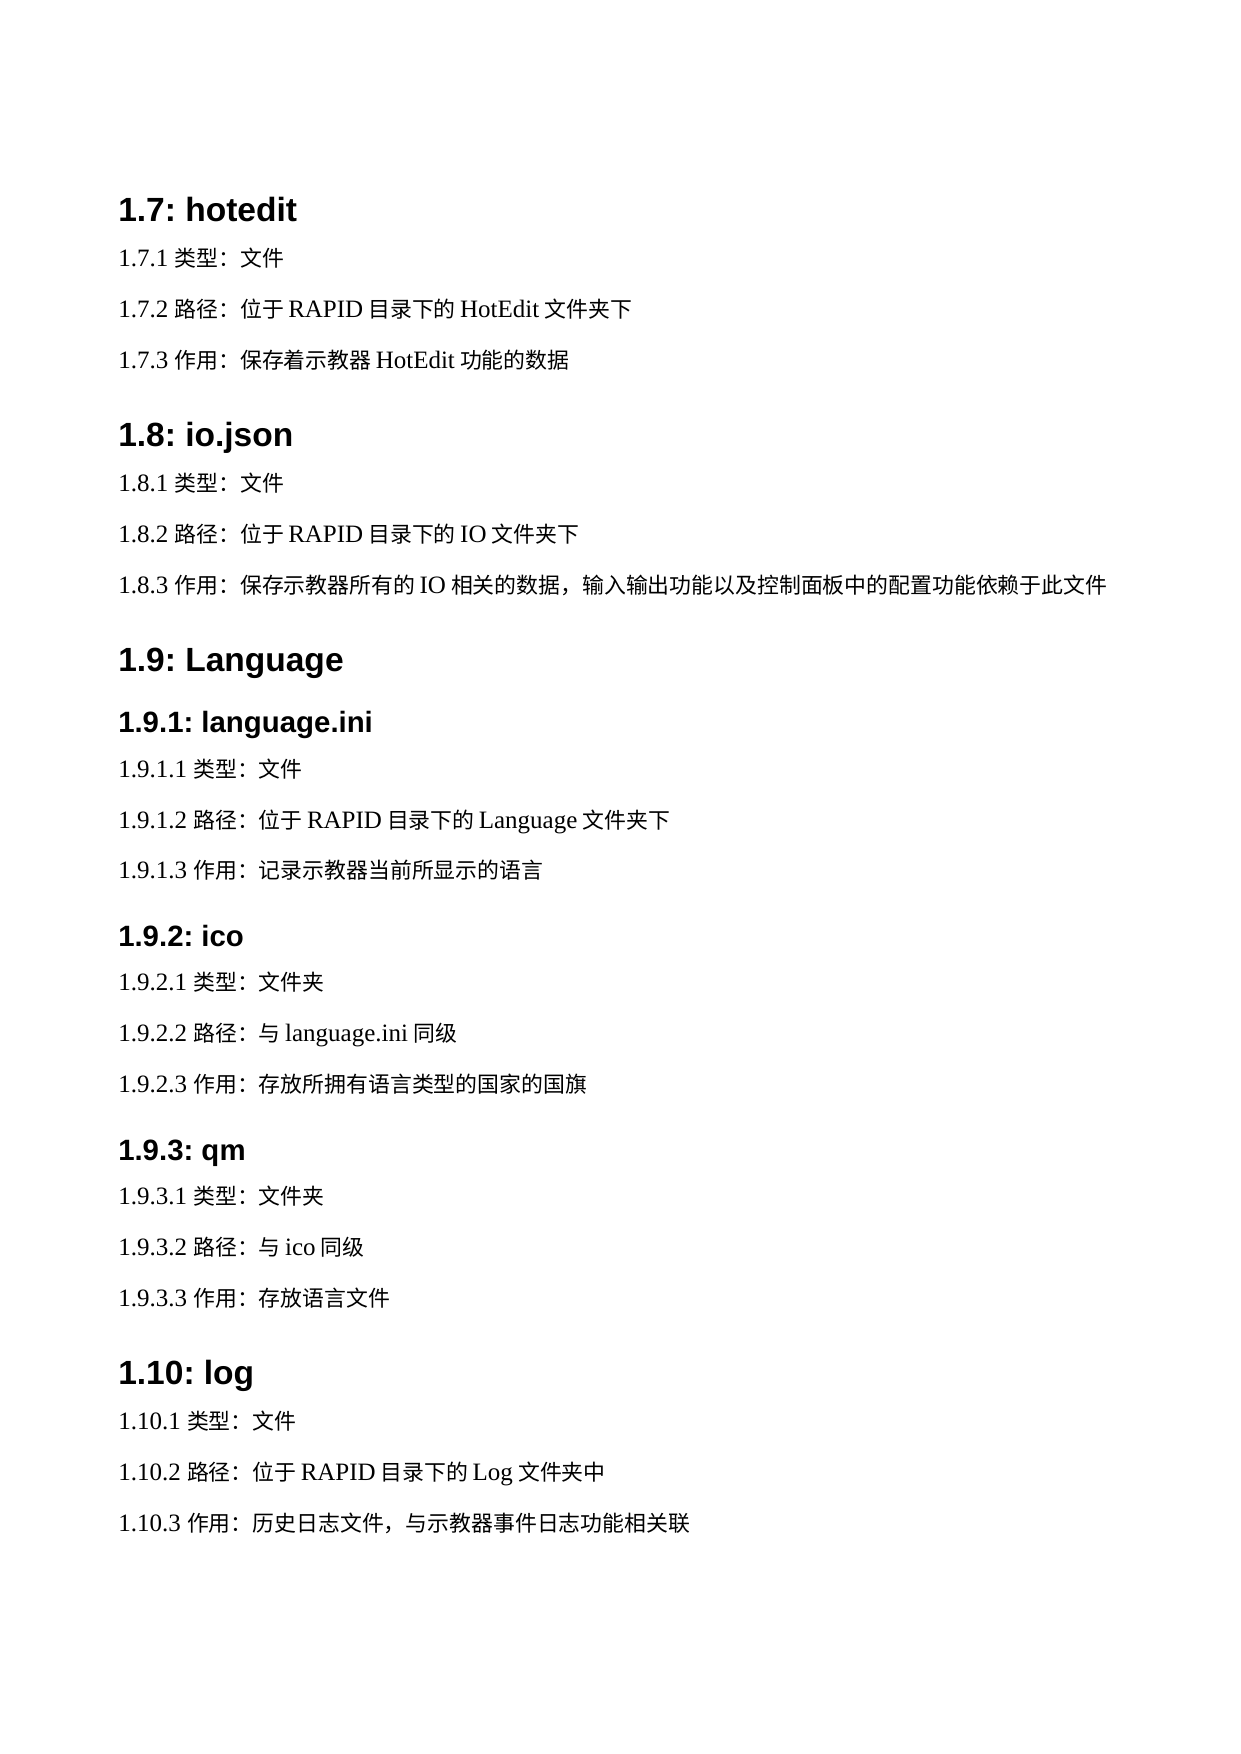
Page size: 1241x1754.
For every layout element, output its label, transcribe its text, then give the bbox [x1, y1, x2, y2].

text 1.7.3 作用：保存着示教器HotEdit功能的数据 [118, 343, 1122, 375]
subtitle 1.9: Language [118, 640, 1122, 678]
text 1.8.2 路径：位于RAPID目录下的IO文件夹下 [118, 517, 1122, 549]
text 1.10.3 作用：历史日志文件，与示教器事件日志功能相关联 [118, 1506, 1122, 1537]
text 1.9.1.3 作用：记录示教器当前所显示的语言 [118, 853, 1122, 885]
subtitle 1.7: hotedit [118, 190, 1122, 229]
text 1.10.1 类型：文件 [118, 1404, 1122, 1435]
text 1.9.2.3 作用：存放所拥有语言类型的国家的国旗 [118, 1067, 1122, 1099]
text 1.9.3.1 类型：文件夹 [118, 1179, 1122, 1211]
text 1.9.2.1 类型：文件夹 [118, 965, 1122, 997]
subtitle 1.9.2: ico [118, 919, 1122, 953]
subtitle 1.9.3: qm [118, 1133, 1122, 1166]
text 1.8.3 作用：保存示教器所有的IO相关的数据，输入输出功能以及控制面板中的配置功能依赖于此文件 [118, 568, 1122, 599]
subtitle 1.10: log [118, 1353, 1122, 1391]
subtitle 1.9.1: language.ini [118, 705, 1122, 739]
text 1.9.1.2 路径：位于RAPID目录下的Language文件夹下 [118, 803, 1122, 834]
text 1.7.1 类型：文件 [118, 241, 1122, 273]
text 1.10.2 路径：位于RAPID目录下的Log文件夹中 [118, 1455, 1122, 1486]
text 1.9.3.3 作用：存放语言文件 [118, 1281, 1122, 1312]
text 1.9.1.1 类型：文件 [118, 752, 1122, 783]
text 1.7.2 路径：位于RAPID目录下的HotEdit文件夹下 [118, 292, 1122, 324]
text 1.9.3.2 路径：与ico同级 [118, 1230, 1122, 1262]
text 1.8.1 类型：文件 [118, 466, 1122, 498]
subtitle 1.8: io.json [118, 415, 1122, 453]
text 1.9.2.2 路径：与language.ini同级 [118, 1016, 1122, 1048]
